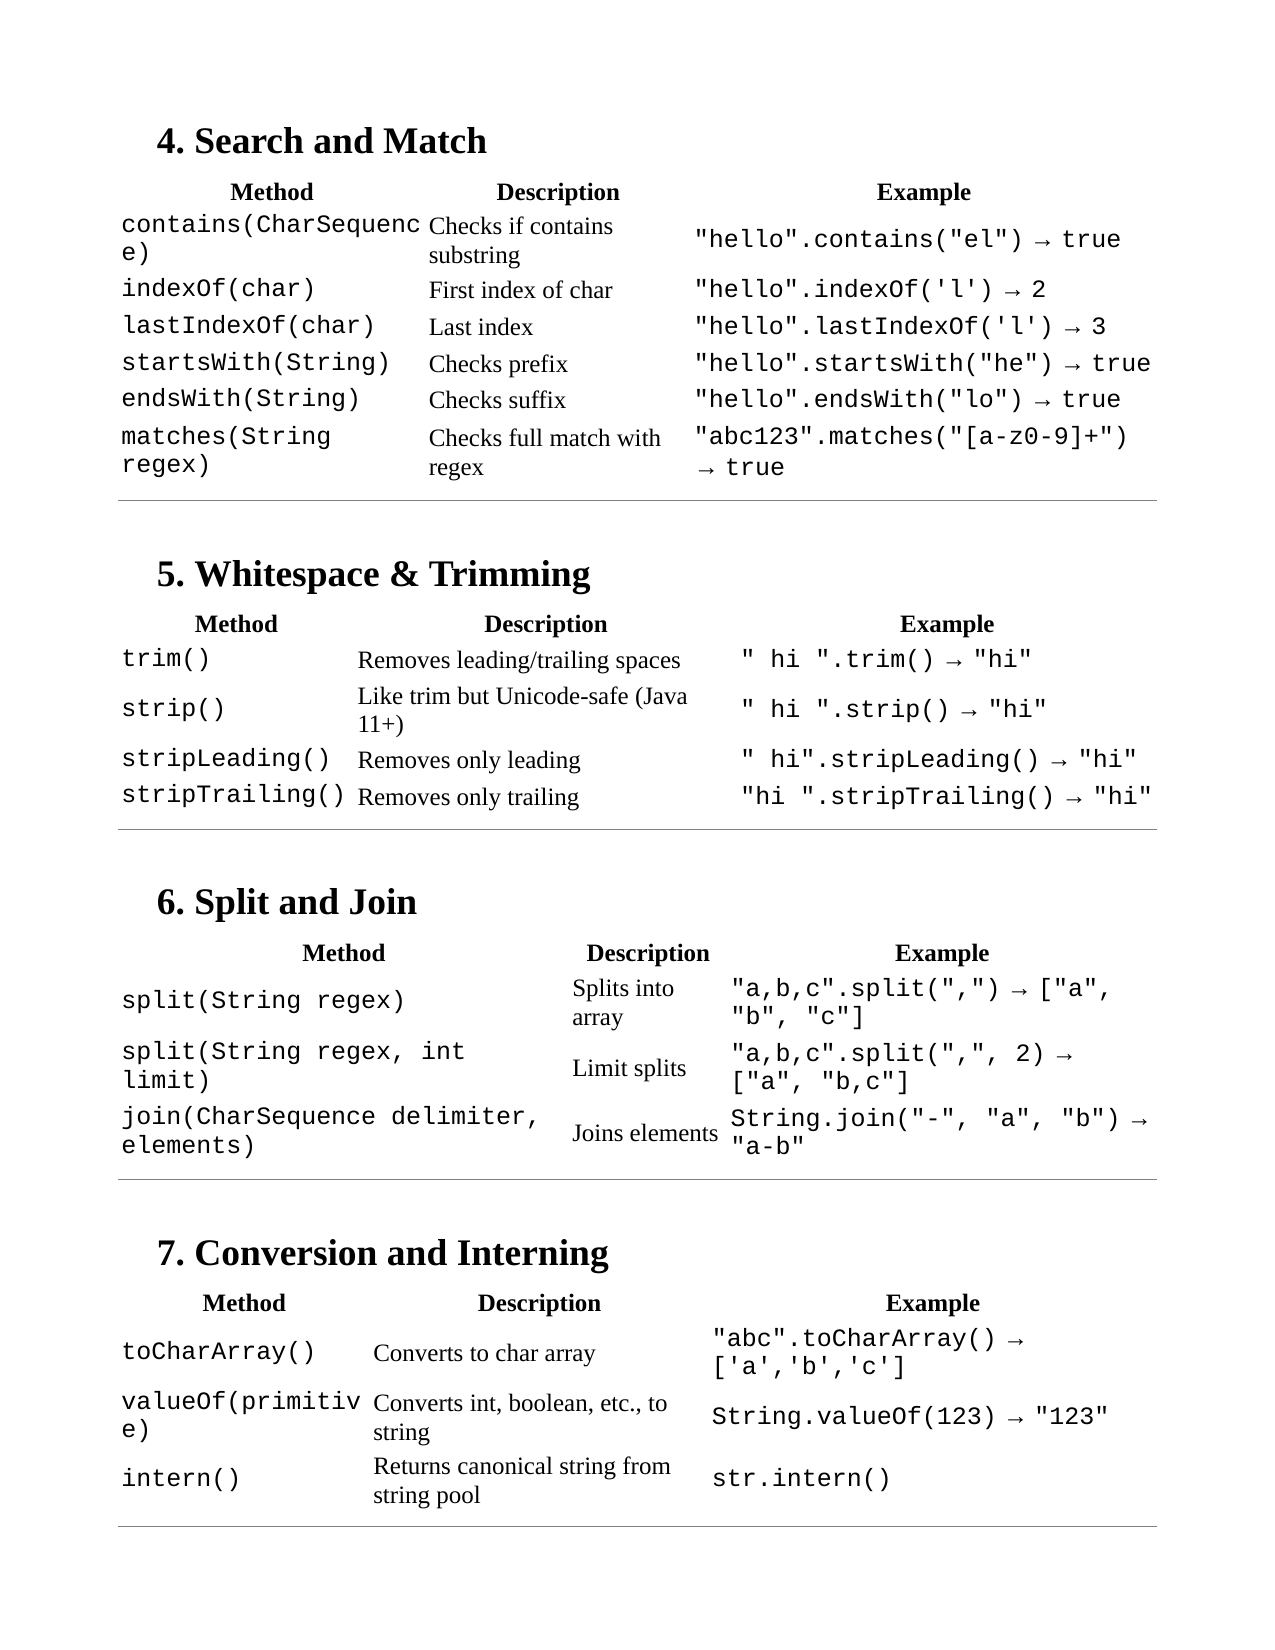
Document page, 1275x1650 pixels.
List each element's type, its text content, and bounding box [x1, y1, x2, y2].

table_cell Last index [426, 308, 691, 345]
table_cell String.valueOf(123) → "123" [709, 1385, 1157, 1448]
table_cell "a,b,c".split(",") → ["a", "b", "c"] [728, 970, 1157, 1035]
table_cell Limit splits [569, 1035, 727, 1100]
table_header Method [118, 935, 569, 970]
subtitle ✅ 6. Split and Join [118, 879, 1157, 923]
table_cell Splits into array [569, 970, 727, 1035]
table_cell " hi ".trim() → "hi" [737, 641, 1157, 678]
table_cell startsWith(String) [118, 345, 426, 382]
table_cell Removes leading/trailing spaces [354, 641, 737, 678]
table_cell Returns canonical string from string pool [370, 1449, 709, 1512]
table_cell valueOf(primitive) [118, 1385, 370, 1448]
table_cell intern() [118, 1449, 370, 1512]
table_cell "abc".toCharArray() → ['a','b','c'] [709, 1320, 1157, 1385]
table_header Description [426, 174, 691, 208]
table_header Method [118, 1286, 370, 1320]
table_header Example [737, 607, 1157, 641]
table_cell Checks prefix [426, 345, 691, 382]
subtitle ✅ 4. Search and Match [118, 118, 1157, 161]
table_header Method [118, 174, 426, 208]
table_header Example [709, 1286, 1157, 1320]
table_cell Checks suffix [426, 382, 691, 418]
table_cell join(CharSequence delimiter, elements) [118, 1100, 569, 1165]
table_cell matches(String regex) [118, 418, 426, 486]
table_header Description [354, 607, 737, 641]
table_header Example [728, 935, 1157, 970]
table_cell contains(CharSequence) [118, 208, 426, 272]
table_cell str.intern() [709, 1449, 1157, 1512]
table_cell Removes only trailing [354, 778, 737, 814]
table_cell " hi".stripLeading() → "hi" [737, 741, 1157, 778]
subtitle ✅ 5. Whitespace & Trimming [118, 551, 1157, 594]
table_header Example [691, 174, 1157, 208]
table_cell Converts to char array [370, 1320, 709, 1385]
table_header Method [118, 607, 354, 641]
table_cell "hello".startsWith("he") → true [691, 345, 1157, 382]
table_cell Converts int, boolean, etc., to string [370, 1385, 709, 1448]
table_cell stripLeading() [118, 741, 354, 778]
table_cell Removes only leading [354, 741, 737, 778]
table_cell stripTrailing() [118, 778, 354, 814]
table_cell String.join("-", "a", "b") → "a-b" [728, 1100, 1157, 1165]
table_cell "a,b,c".split(",", 2) → ["a", "b,c"] [728, 1035, 1157, 1100]
table_cell " hi ".strip() → "hi" [737, 678, 1157, 741]
table_cell split(String regex) [118, 970, 569, 1035]
table_cell strip() [118, 678, 354, 741]
table_cell Checks if contains substring [426, 208, 691, 272]
table_cell Joins elements [569, 1100, 727, 1165]
table_cell endsWith(String) [118, 382, 426, 418]
table_cell Checks full match with regex [426, 418, 691, 486]
table_cell toCharArray() [118, 1320, 370, 1385]
table_cell trim() [118, 641, 354, 678]
table_cell indexOf(char) [118, 272, 426, 308]
table_cell "hello".contains("el") → true [691, 208, 1157, 272]
table_cell "abc123".matches("[a-z0-9]+") → true [691, 418, 1157, 486]
table_cell "hi ".stripTrailing() → "hi" [737, 778, 1157, 814]
subtitle ✅ 7. Conversion and Interning [118, 1230, 1157, 1273]
table_cell First index of char [426, 272, 691, 308]
table_cell "hello".lastIndexOf('l') → 3 [691, 308, 1157, 345]
table_cell lastIndexOf(char) [118, 308, 426, 345]
table_header Description [569, 935, 727, 970]
table_header Description [370, 1286, 709, 1320]
table_cell Like trim but Unicode-safe (Java 11+) [354, 678, 737, 741]
table_cell "hello".indexOf('l') → 2 [691, 272, 1157, 308]
table_cell split(String regex, int limit) [118, 1035, 569, 1100]
table_cell "hello".endsWith("lo") → true [691, 382, 1157, 418]
